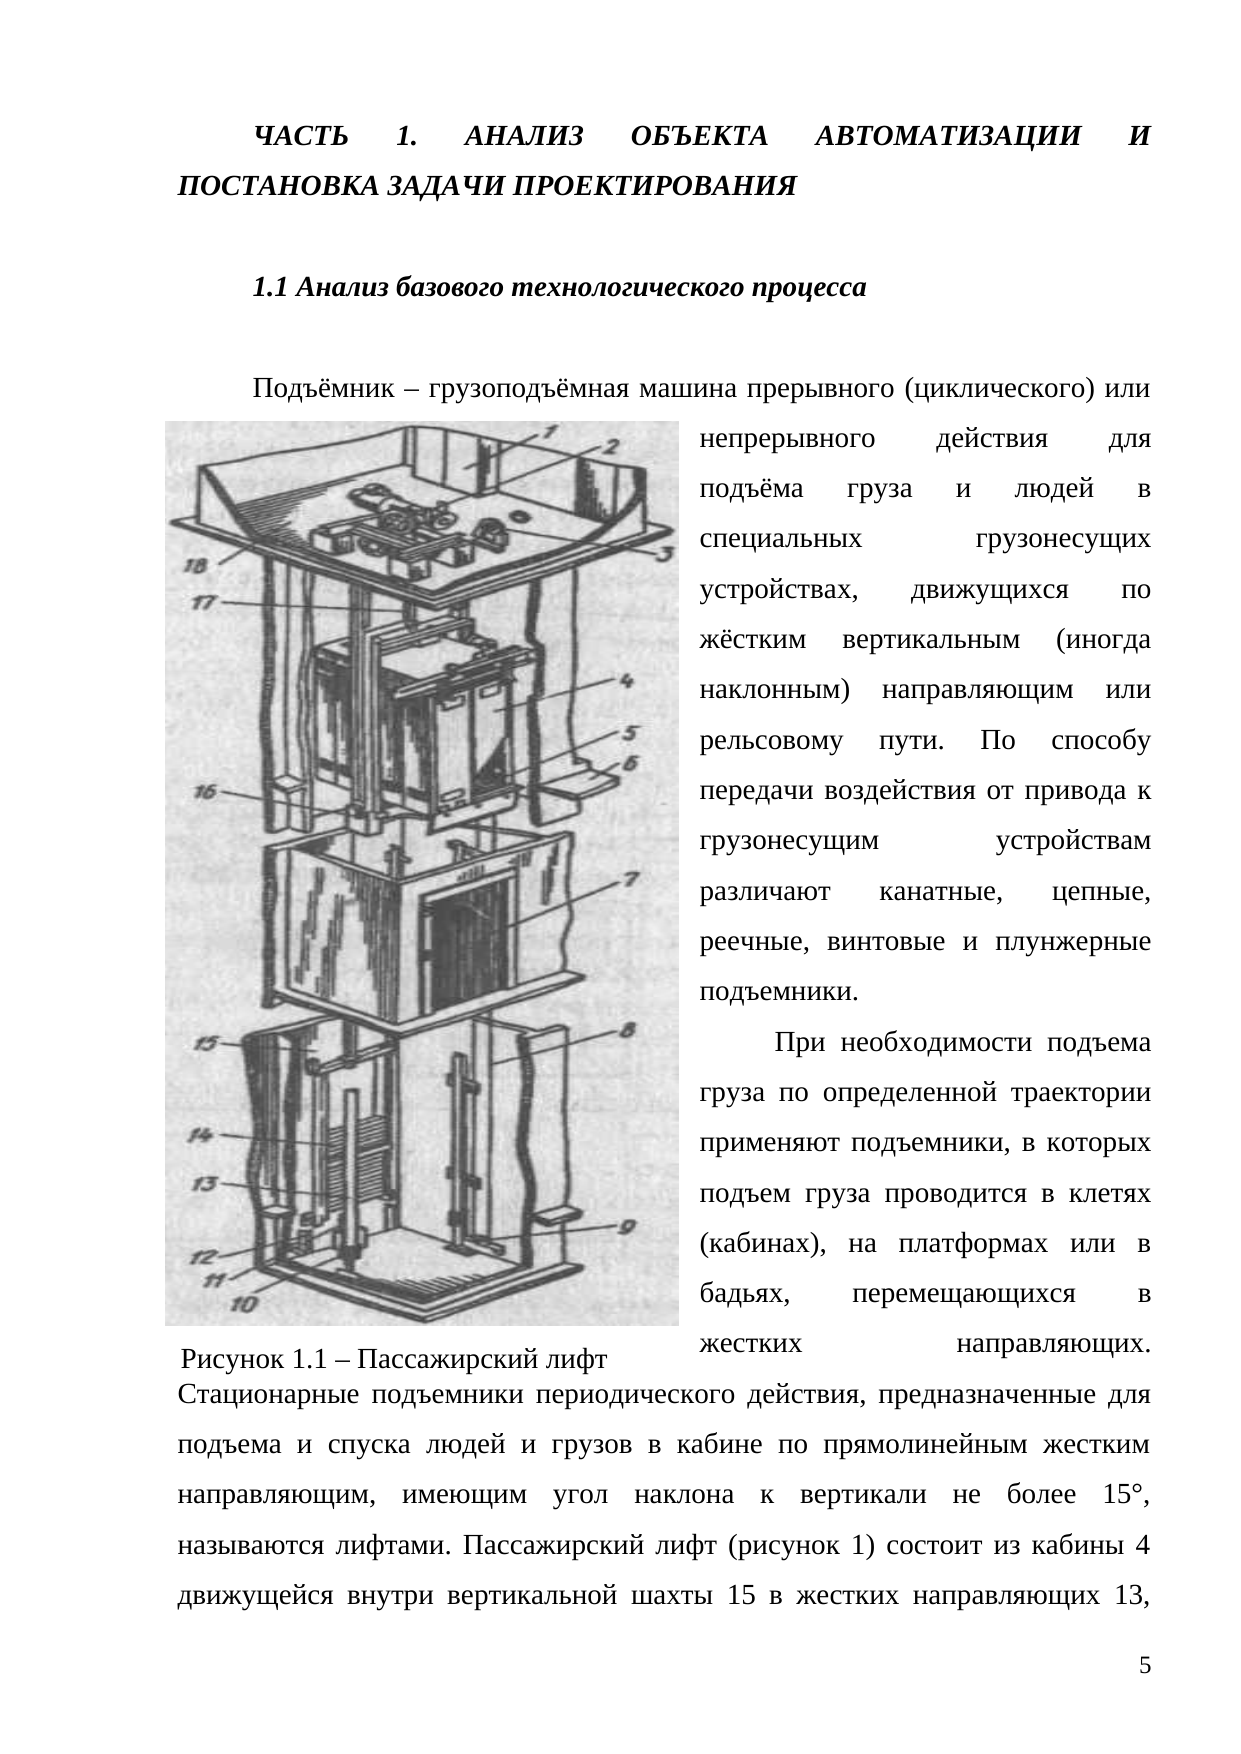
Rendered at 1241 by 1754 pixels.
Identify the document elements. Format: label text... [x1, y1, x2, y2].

picture [165, 421, 679, 1326]
text Подъёмник – грузоподъёмная машина прерывного (циклического) или непрерывного действия для подъёма груза и людей в специальных грузонесущих устройствах, движущихся по жёстким вертикальным (иногда наклонным) направляющим или рельсовому пути. По способу передачи воздействия от привода к грузонесущим устройствам различают канатные, цепные, реечные, винтовые и плунжерные подъемники. [177, 370, 1152, 1007]
text При необходимости подъема груза по определенной траектории применяют подъемники, в которых подъем груза проводится в клетях (кабинах), на платформах или в бадьях, перемещающихся в жестких направляющих. Стационарные подъемники периодического действия, предназначенные для подъема и спуска людей и грузов в кабине по прямолинейным жестким направляющим, имеющим угол наклона к вертикали не более 15°, называются лифтами. Пассажирский лифт (рисунок 1) состоит из кабины 4 движущейся внутри вертикальной шахты 15 в жестких направляющих 13, предохраняющих кабину от раскачивания и удерживающих ее в неподвижном состоянии в случае обрыва подъемного каната 17 с помощью специальных ловителей 16, устанавливаемых в нижней или верхней части кабины. [177, 1024, 1152, 1611]
subtitle ЧАСТЬ 1. АНАЛИЗ ОБЪЕКТА АВТОМАТИЗАЦИИ И ПОСТАНОВКА ЗАДАЧИ ПРОЕКТИРОВАНИЯ [177, 118, 1152, 202]
subtitle 1.1 Анализ базового технологического процесса [177, 269, 1152, 303]
